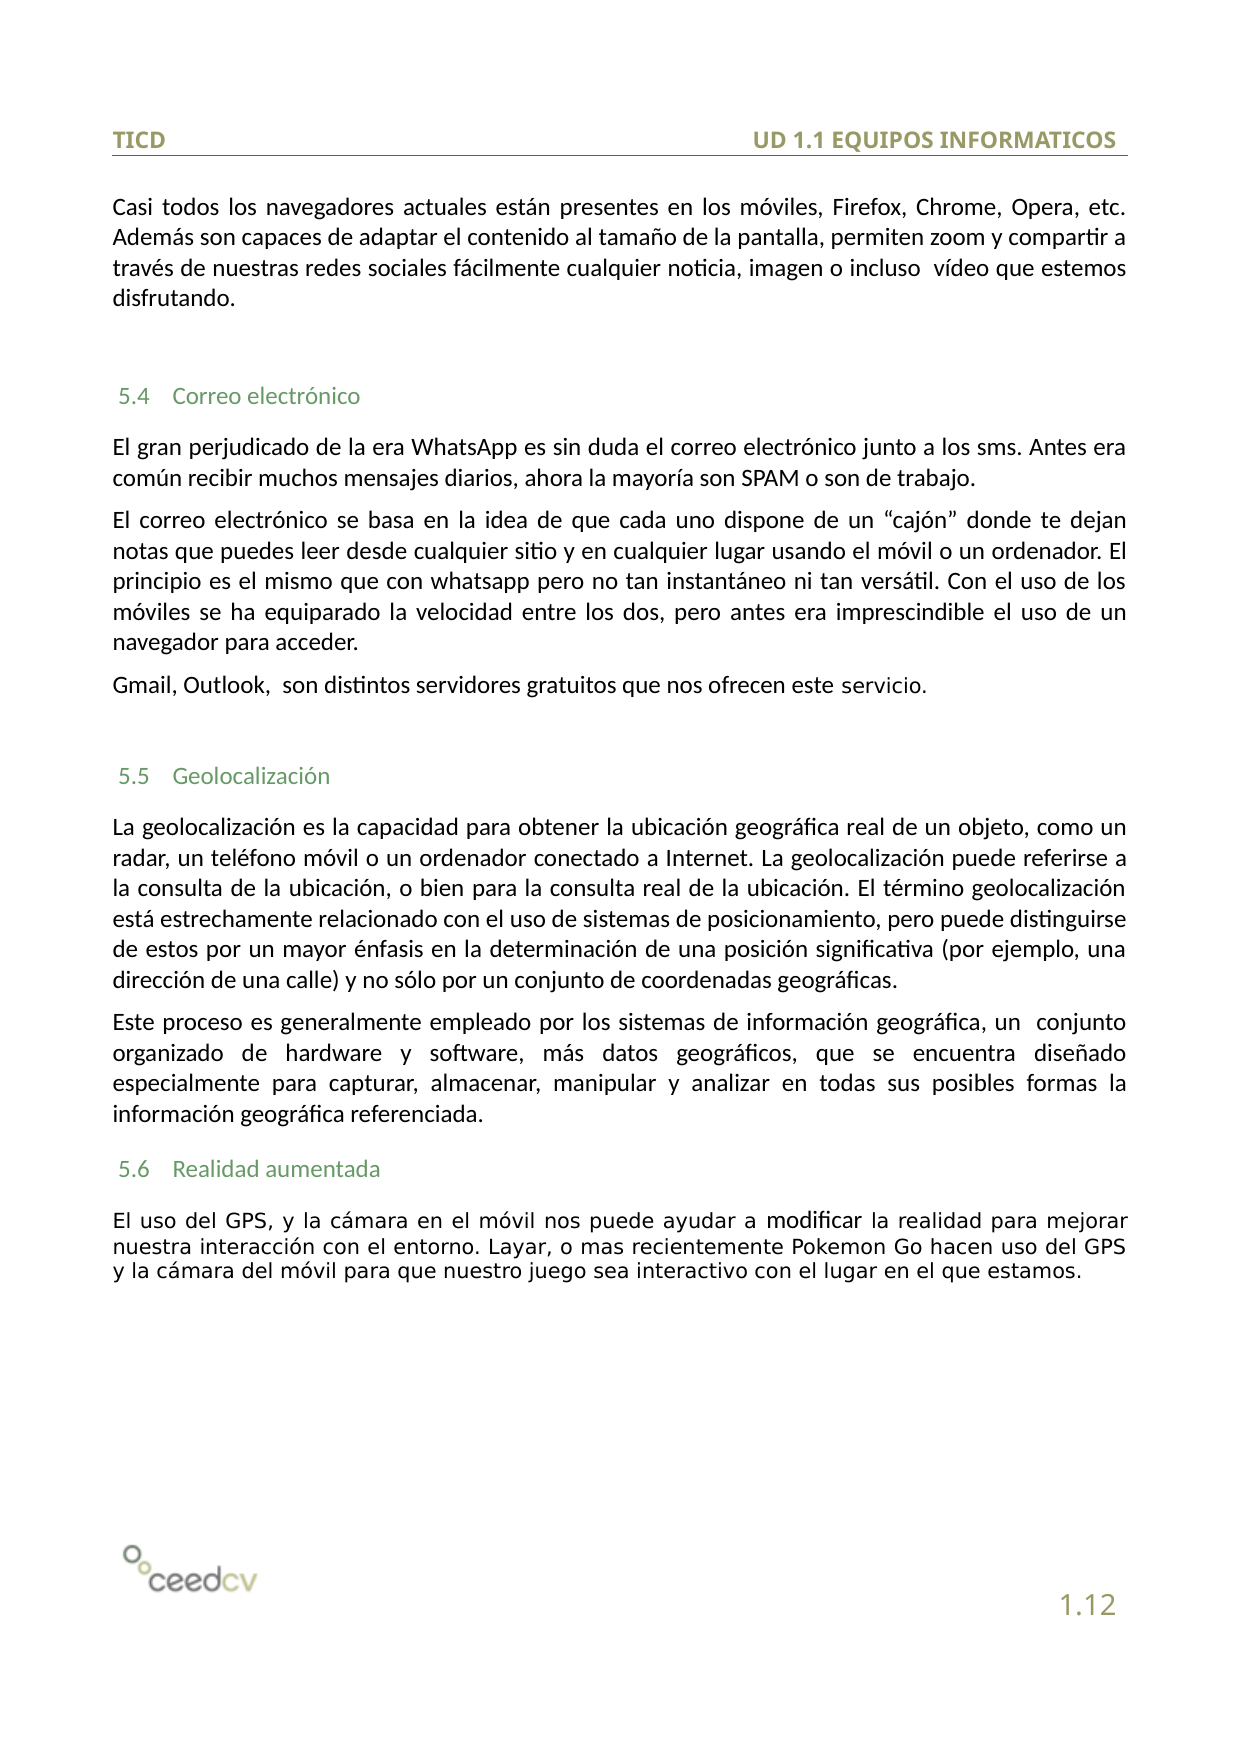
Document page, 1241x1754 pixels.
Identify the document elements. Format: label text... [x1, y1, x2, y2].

text Este proceso es generalmente empleado por los sistemas de información geográfica, un conjunto organizado de hardware y software, más datos geográficos, que se encuentra diseñado especialmente para capturar, almacenar, manipular y analizar en todas sus posibles formas la información geográfica referenciada. [112, 1006, 1128, 1128]
subtitle Realidad aumentada [112, 1153, 1128, 1184]
text El gran perjudicado de la era WhatsApp es sin duda el correo electrónico junto a los sms. Antes era común recibir muchos mensajes diarios, ahora la mayoría son SPAM o son de trabajo. [112, 431, 1128, 492]
text La geolocalización es la capacidad para obtener la ubicación geográfica real de un objeto, como un radar, un teléfono móvil o un ordenador conectado a Internet. La geolocalización puede referirse a la consulta de la ubicación, o bien para la consulta real de la ubicación. El término geolocalización está estrechamente relacionado con el uso de sistemas de posicionamiento, pero puede distinguirse de estos por un mayor énfasis en la determinación de una posición significativa (por ejemplo, una dirección de una calle) y no sólo por un conjunto de coordenadas geográficas. [112, 811, 1128, 994]
text Gmail, Outlook, son distintos servidores gratuitos que nos ofrecen este servicio. [112, 669, 1128, 699]
subtitle Correo electrónico [112, 380, 1128, 411]
text El correo electrónico se basa en la idea de que cada uno dispone de un “cajón” donde te dejan notas que puedes leer desde cualquier sitio y en cualquier lugar usando el móvil o un ordenador. El principio es el mismo que con whatsapp pero no tan instantáneo ni tan versátil. Con el uso de los móviles se ha equiparado la velocidad entre los dos, pero antes era imprescindible el uso de un navegador para acceder. [112, 504, 1128, 657]
text El uso del GPS, y la cámara en el móvil nos puede ayudar a modificar la realidad para mejorar nuestra interacción con el entorno. Layar, o mas recientemente Pokemon Go hacen uso del GPS y la cámara del móvil para que nuestro juego sea interactivo con el lugar en el que estamos. [112, 1204, 1128, 1284]
text Casi todos los navegadores actuales están presentes en los móviles, Firefox, Chrome, Opera, etc. Además son capaces de adaptar el contenido al tamaño de la pantalla, permiten zoom y compartir a través de nuestras redes sociales fácilmente cualquier noticia, imagen o incluso vídeo que estemos disfrutando. [112, 191, 1128, 313]
subtitle Geolocalización [112, 760, 1128, 791]
picture [117, 1539, 268, 1607]
